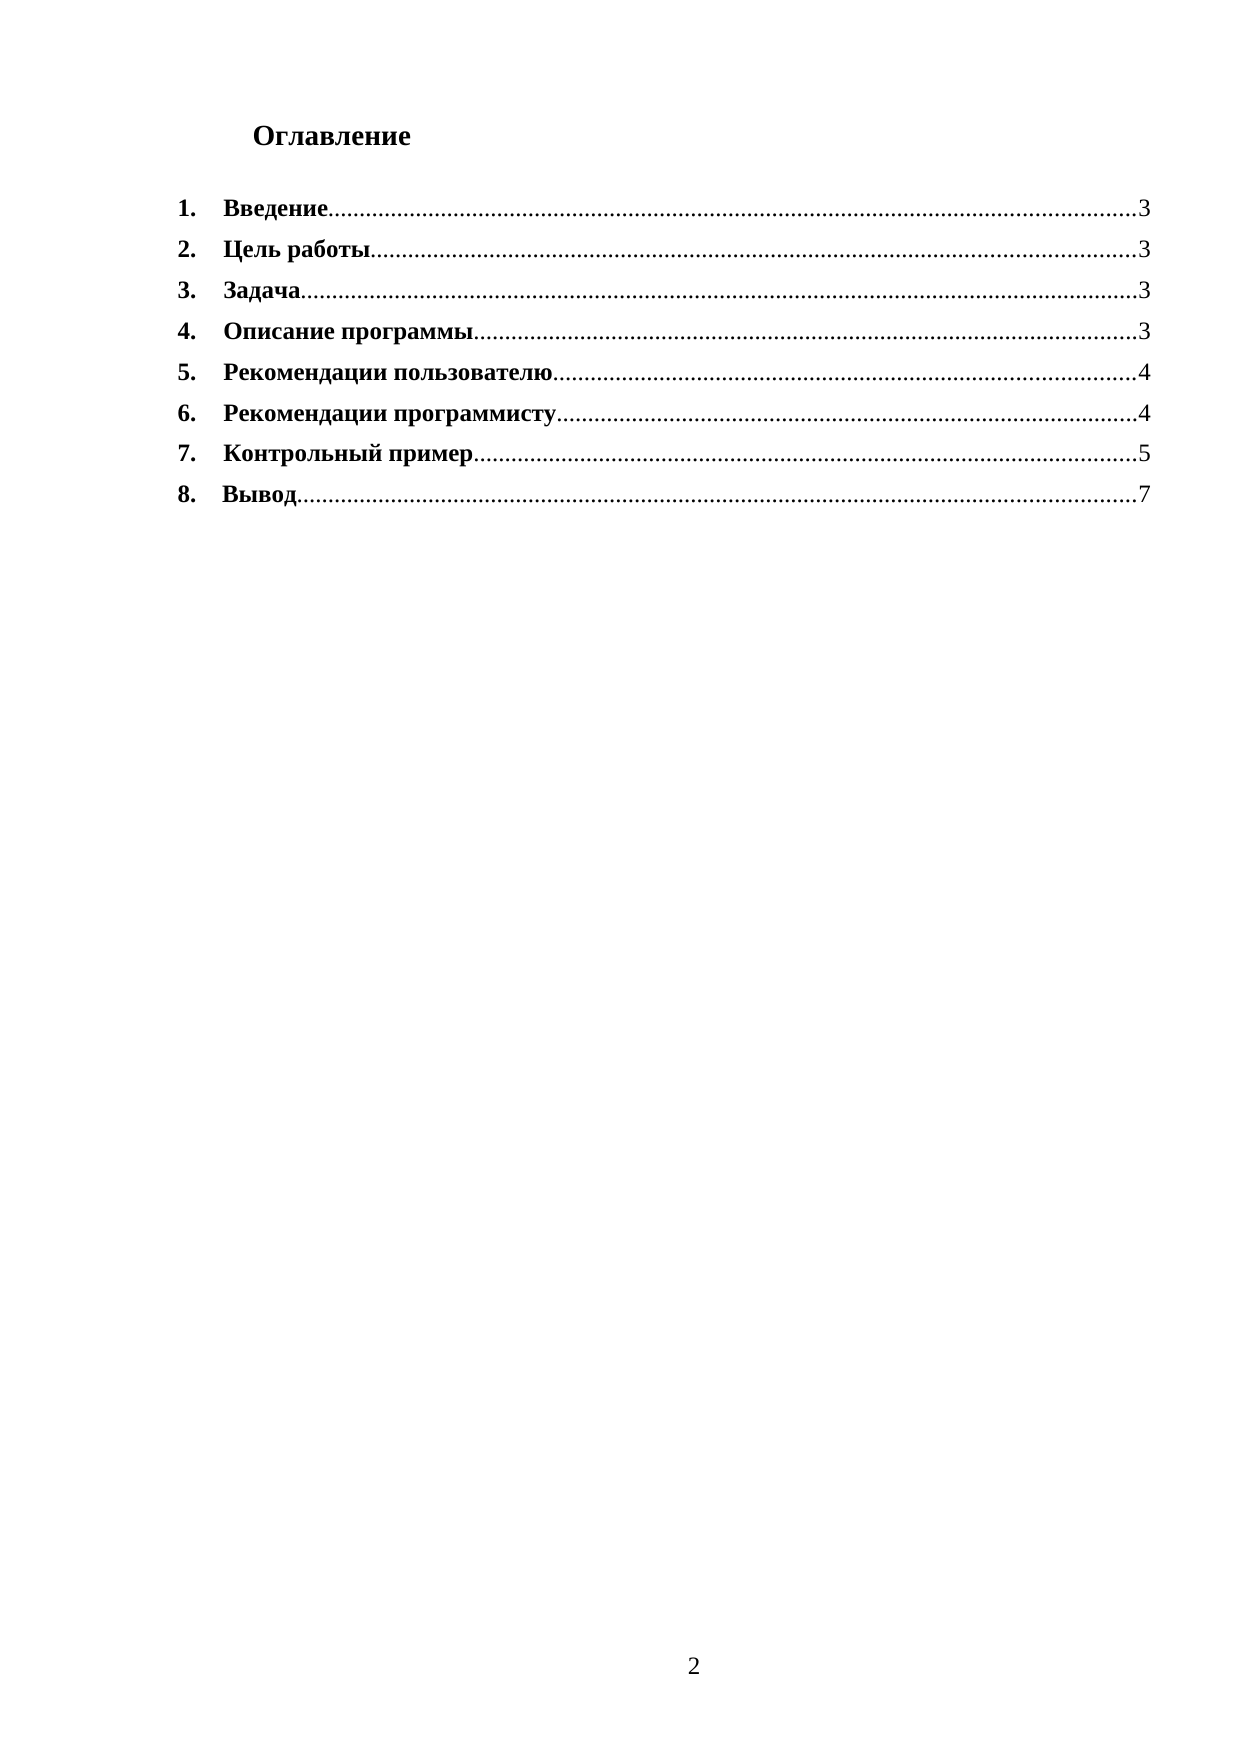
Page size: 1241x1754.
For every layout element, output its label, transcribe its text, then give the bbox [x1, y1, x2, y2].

text 2. Цель работы 3 [177, 234, 1152, 263]
text 6. Рекомендации программисту 4 [177, 398, 1152, 426]
text 8. Вывод 7 [177, 479, 1152, 508]
text Оглавление [177, 118, 1152, 152]
text 1. Введение 3 [177, 193, 1152, 222]
text 3. Задача 3 [177, 275, 1152, 304]
text 7. Контрольный пример 5 [177, 438, 1152, 467]
text 4. Описание программы 3 [177, 316, 1152, 345]
text 5. Рекомендации пользователю 4 [177, 357, 1152, 386]
